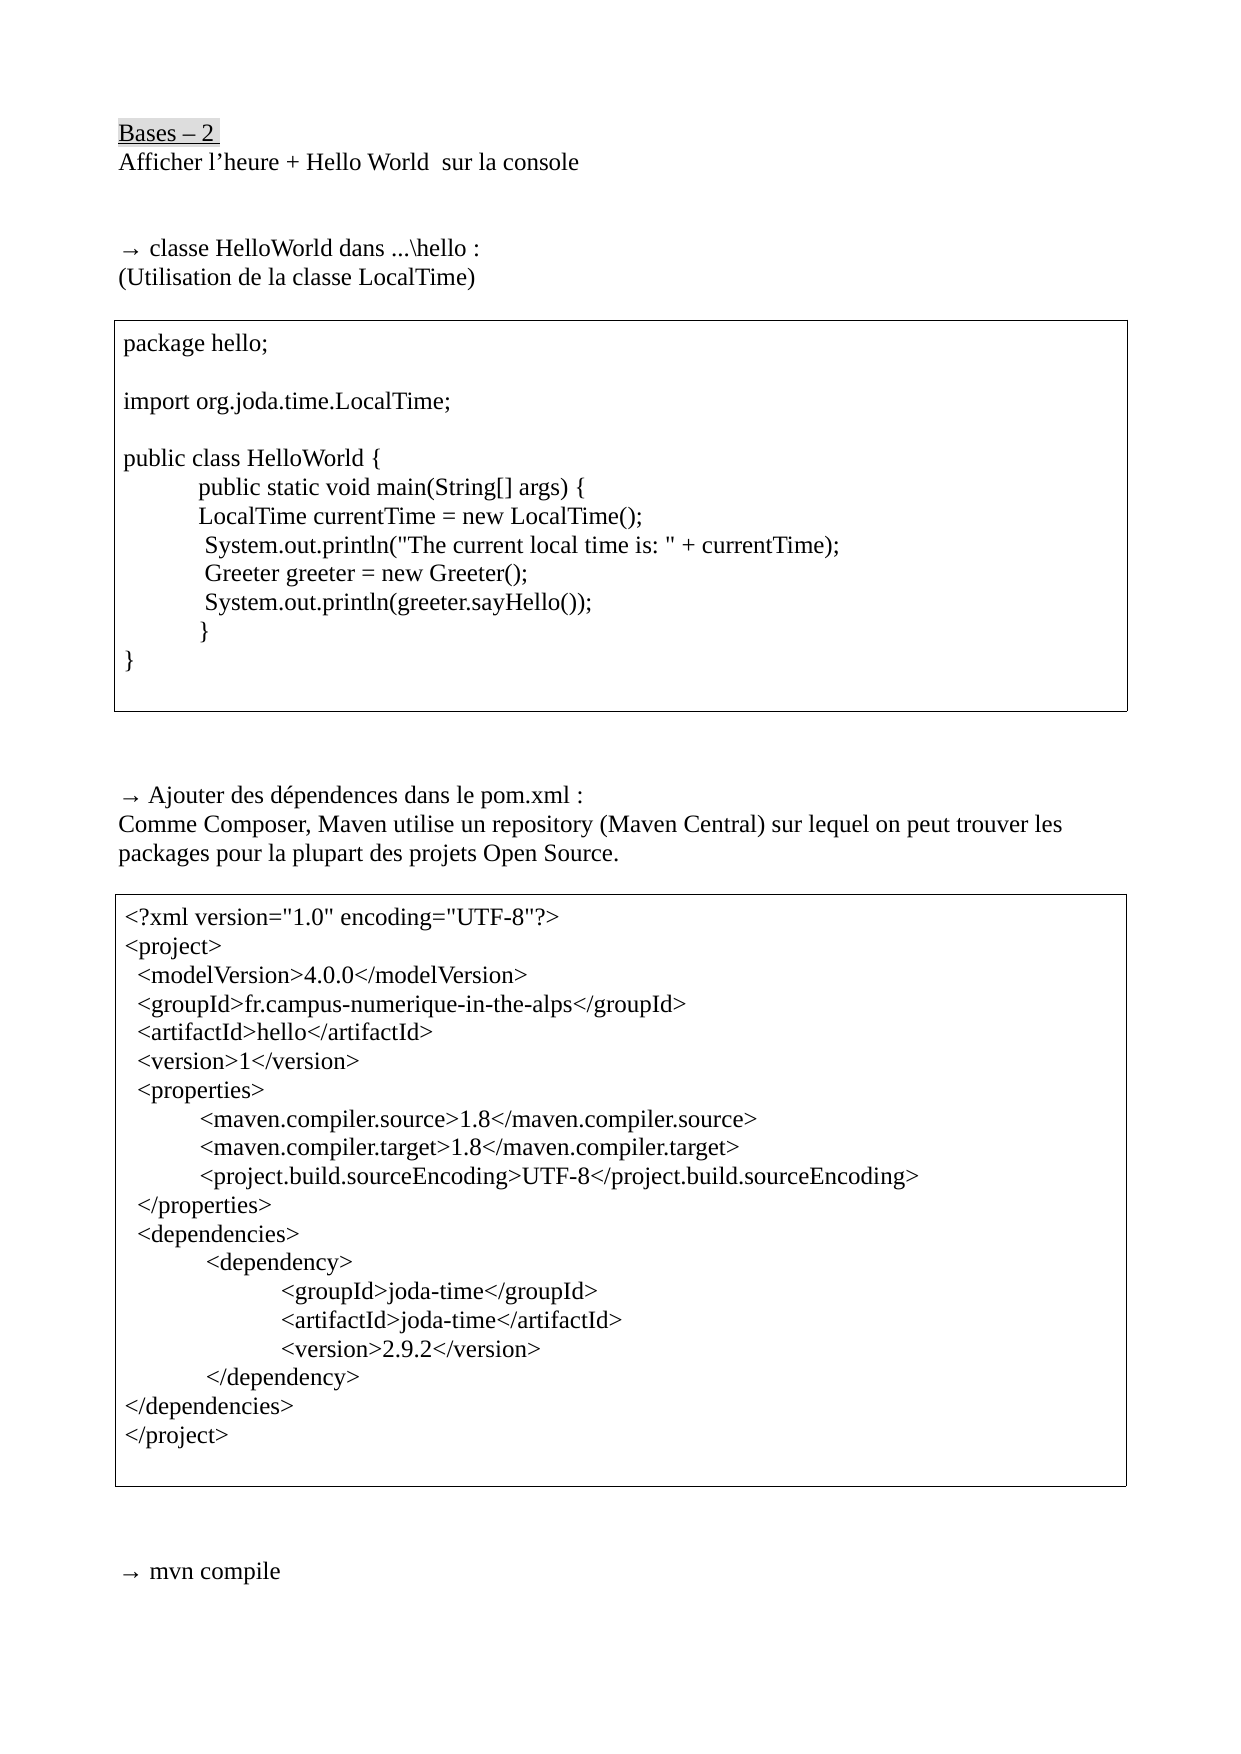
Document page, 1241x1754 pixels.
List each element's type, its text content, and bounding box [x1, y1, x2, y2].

text Greeter greeter = new Greeter(); [123, 558, 1118, 587]
text <project.build.sourceEncoding>UTF-8</project.build.sourceEncoding> [124, 1161, 1117, 1190]
text Comme Composer, Maven utilise un repository (Maven Central) sur lequel on peut trouver les packages pour la plupart des projets Open Source. [118, 809, 1122, 867]
text LocalTime currentTime = new LocalTime(); [123, 501, 1118, 530]
text <?xml version="1.0" encoding="UTF-8"?> [124, 902, 1117, 931]
text <version>1</version> [124, 1046, 1117, 1075]
text System.out.println("The current local time is: " + currentTime); [123, 530, 1118, 558]
text <maven.compiler.target>1.8</maven.compiler.target> [124, 1132, 1117, 1161]
text </dependency> [124, 1362, 1117, 1391]
text → Ajouter des dépendences dans le pom.xml : [118, 781, 1122, 809]
text <groupId>fr.campus-numerique-in-the-alps</groupId> [124, 989, 1117, 1017]
text } [123, 645, 1118, 673]
text <dependency> [124, 1247, 1117, 1276]
text package hello; [123, 328, 1118, 357]
text public class HelloWorld { [123, 443, 1118, 472]
text <artifactId>joda-time</artifactId> [124, 1305, 1117, 1334]
text <project> [124, 931, 1117, 960]
text </dependencies> [124, 1391, 1117, 1420]
text <artifactId>hello</artifactId> [124, 1017, 1117, 1046]
text <modelVersion>4.0.0</modelVersion> [124, 960, 1117, 989]
text Afficher l’heure + Hello World sur la console [118, 147, 1122, 176]
text </project> [124, 1420, 1117, 1449]
text <version>2.9.2</version> [124, 1334, 1117, 1362]
text <maven.compiler.source>1.8</maven.compiler.source> [124, 1104, 1117, 1132]
text public static void main(String[] args) { [123, 472, 1118, 501]
text } [123, 616, 1118, 645]
text <properties> [124, 1075, 1117, 1104]
text import org.joda.time.LocalTime; [123, 386, 1118, 415]
text (Utilisation de la classe LocalTime) [118, 262, 1122, 291]
text System.out.println(greeter.sayHello()); [123, 587, 1118, 616]
text → classe HelloWorld dans ...\hello : [118, 233, 1122, 262]
text → mvn compile [118, 1556, 1122, 1584]
text <dependencies> [124, 1219, 1117, 1247]
text </properties> [124, 1190, 1117, 1219]
text Bases – 2 [118, 118, 1122, 147]
text <groupId>joda-time</groupId> [124, 1276, 1117, 1305]
